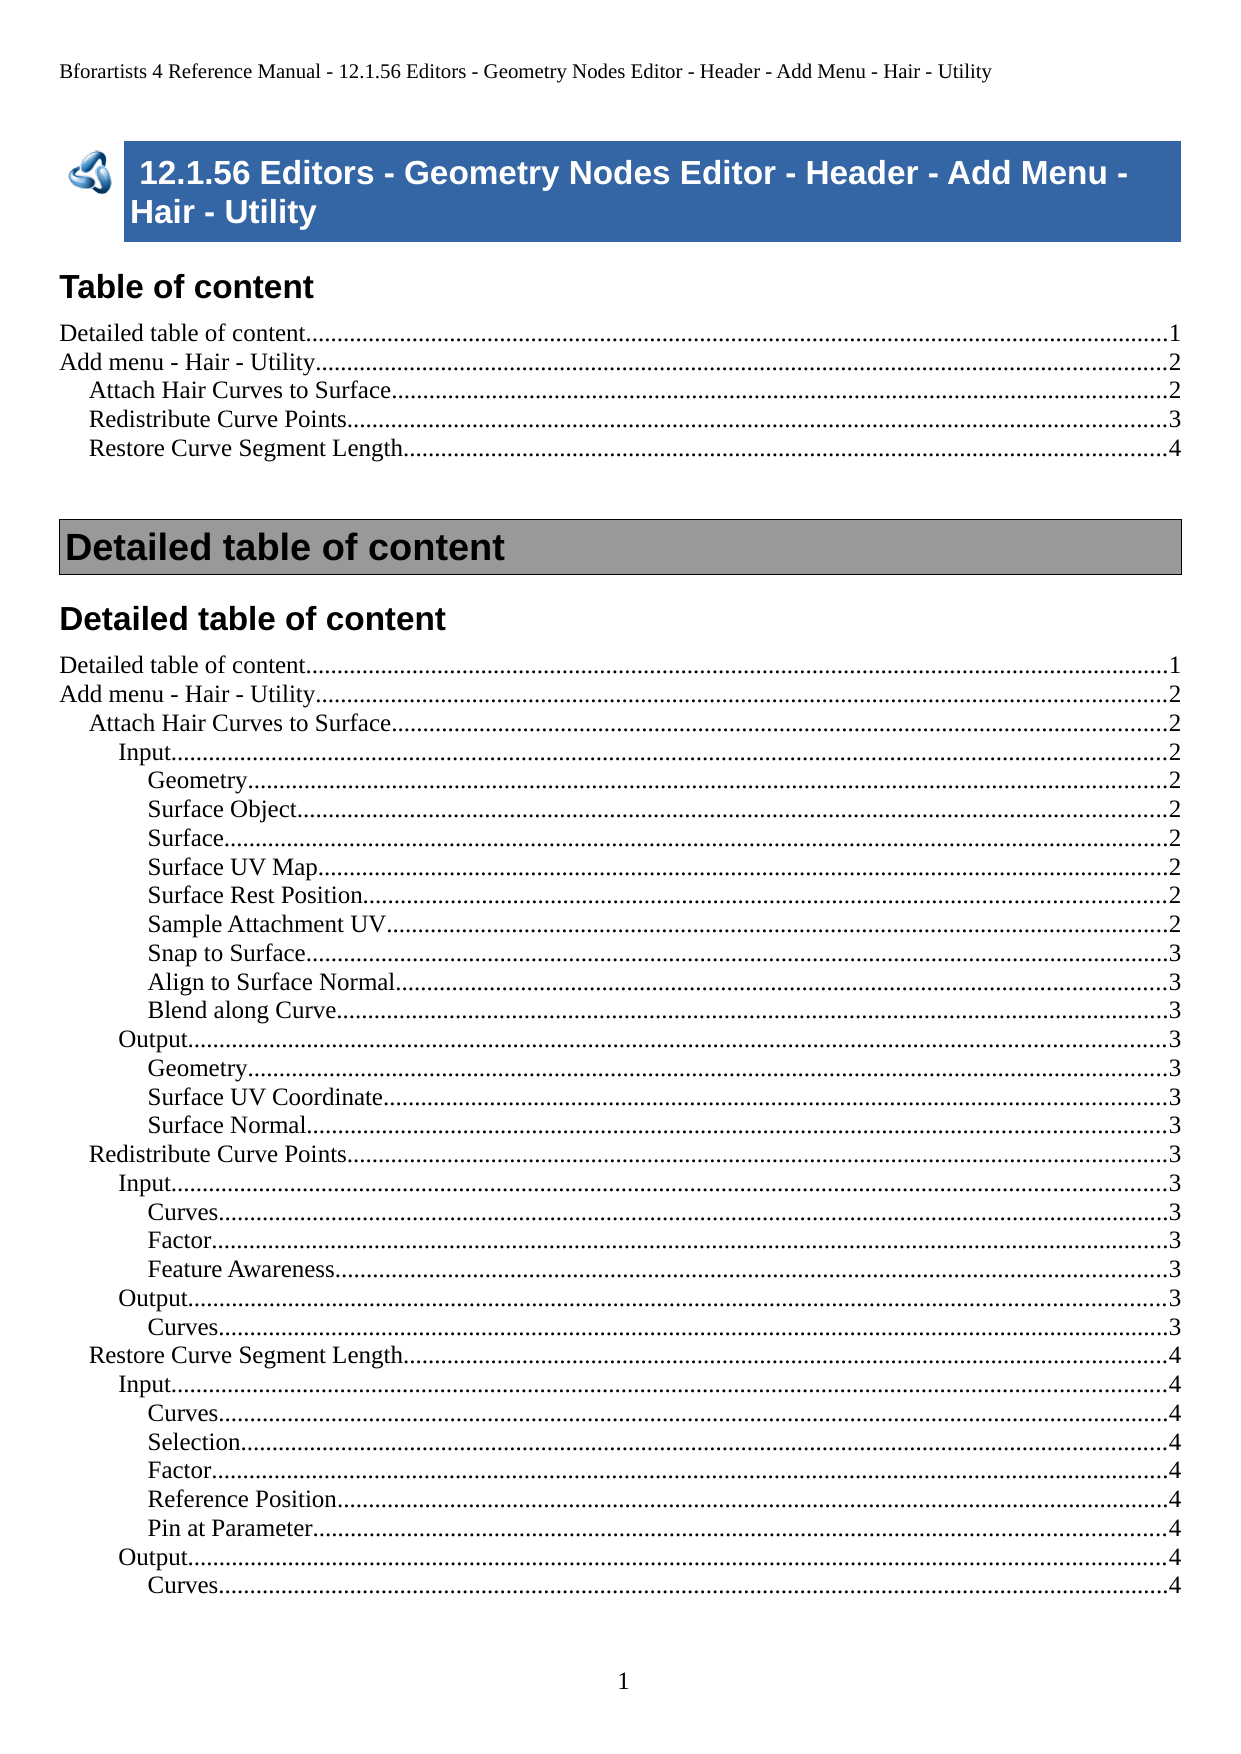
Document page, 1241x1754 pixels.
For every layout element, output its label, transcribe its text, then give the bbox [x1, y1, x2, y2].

text Selection 4 [147, 1427, 1181, 1455]
text Redistribute Curve Points 3 [88, 404, 1181, 433]
table_header Detailed table of content [60, 520, 1181, 574]
text Align to Surface Normal 3 [147, 967, 1181, 995]
text Surface UV Map 2 [147, 852, 1181, 880]
text Surface 2 [147, 823, 1181, 852]
table_header 12.1.56 Editors - Geometry Nodes Editor - Header - Add Menu - Hair - Utility [124, 141, 1181, 242]
text Curves 4 [147, 1570, 1181, 1599]
text Surface Object 2 [147, 794, 1181, 823]
text Factor 3 [147, 1225, 1181, 1254]
text Geometry 2 [147, 765, 1181, 794]
text Detailed table of content 1 [59, 318, 1181, 347]
text Surface Rest Position 2 [147, 880, 1181, 909]
text Attach Hair Curves to Surface 2 [88, 708, 1181, 737]
text Pin at Parameter 4 [147, 1513, 1181, 1542]
text Curves 3 [147, 1197, 1181, 1225]
text Add menu - Hair - Utility 2 [59, 347, 1181, 375]
table_header [59, 141, 124, 242]
text Attach Hair Curves to Surface 2 [88, 375, 1181, 404]
text Curves 4 [147, 1398, 1181, 1427]
text Restore Curve Segment Length 4 [88, 433, 1181, 462]
text Factor 4 [147, 1455, 1181, 1484]
text Add menu - Hair - Utility 2 [59, 679, 1181, 708]
text Output 3 [118, 1283, 1181, 1312]
text Input 4 [118, 1369, 1181, 1398]
text Output 3 [118, 1024, 1181, 1053]
text Input 2 [118, 737, 1181, 765]
subtitle Table of content [59, 267, 1181, 305]
text Geometry 3 [147, 1053, 1181, 1082]
text Feature Awareness 3 [147, 1254, 1181, 1283]
text Redistribute Curve Points 3 [88, 1139, 1181, 1168]
text Input 3 [118, 1168, 1181, 1197]
text Detailed table of content 1 [59, 650, 1181, 679]
picture [65, 147, 114, 197]
text Surface UV Coordinate 3 [147, 1082, 1181, 1110]
text Snap to Surface 3 [147, 938, 1181, 967]
text Sample Attachment UV 2 [147, 909, 1181, 938]
text Surface Normal 3 [147, 1110, 1181, 1139]
text Blend along Curve 3 [147, 995, 1181, 1024]
text Curves 3 [147, 1312, 1181, 1340]
text Reference Position 4 [147, 1484, 1181, 1513]
text Output 4 [118, 1542, 1181, 1570]
subtitle Detailed table of content [59, 599, 1181, 638]
text Restore Curve Segment Length 4 [88, 1340, 1181, 1369]
